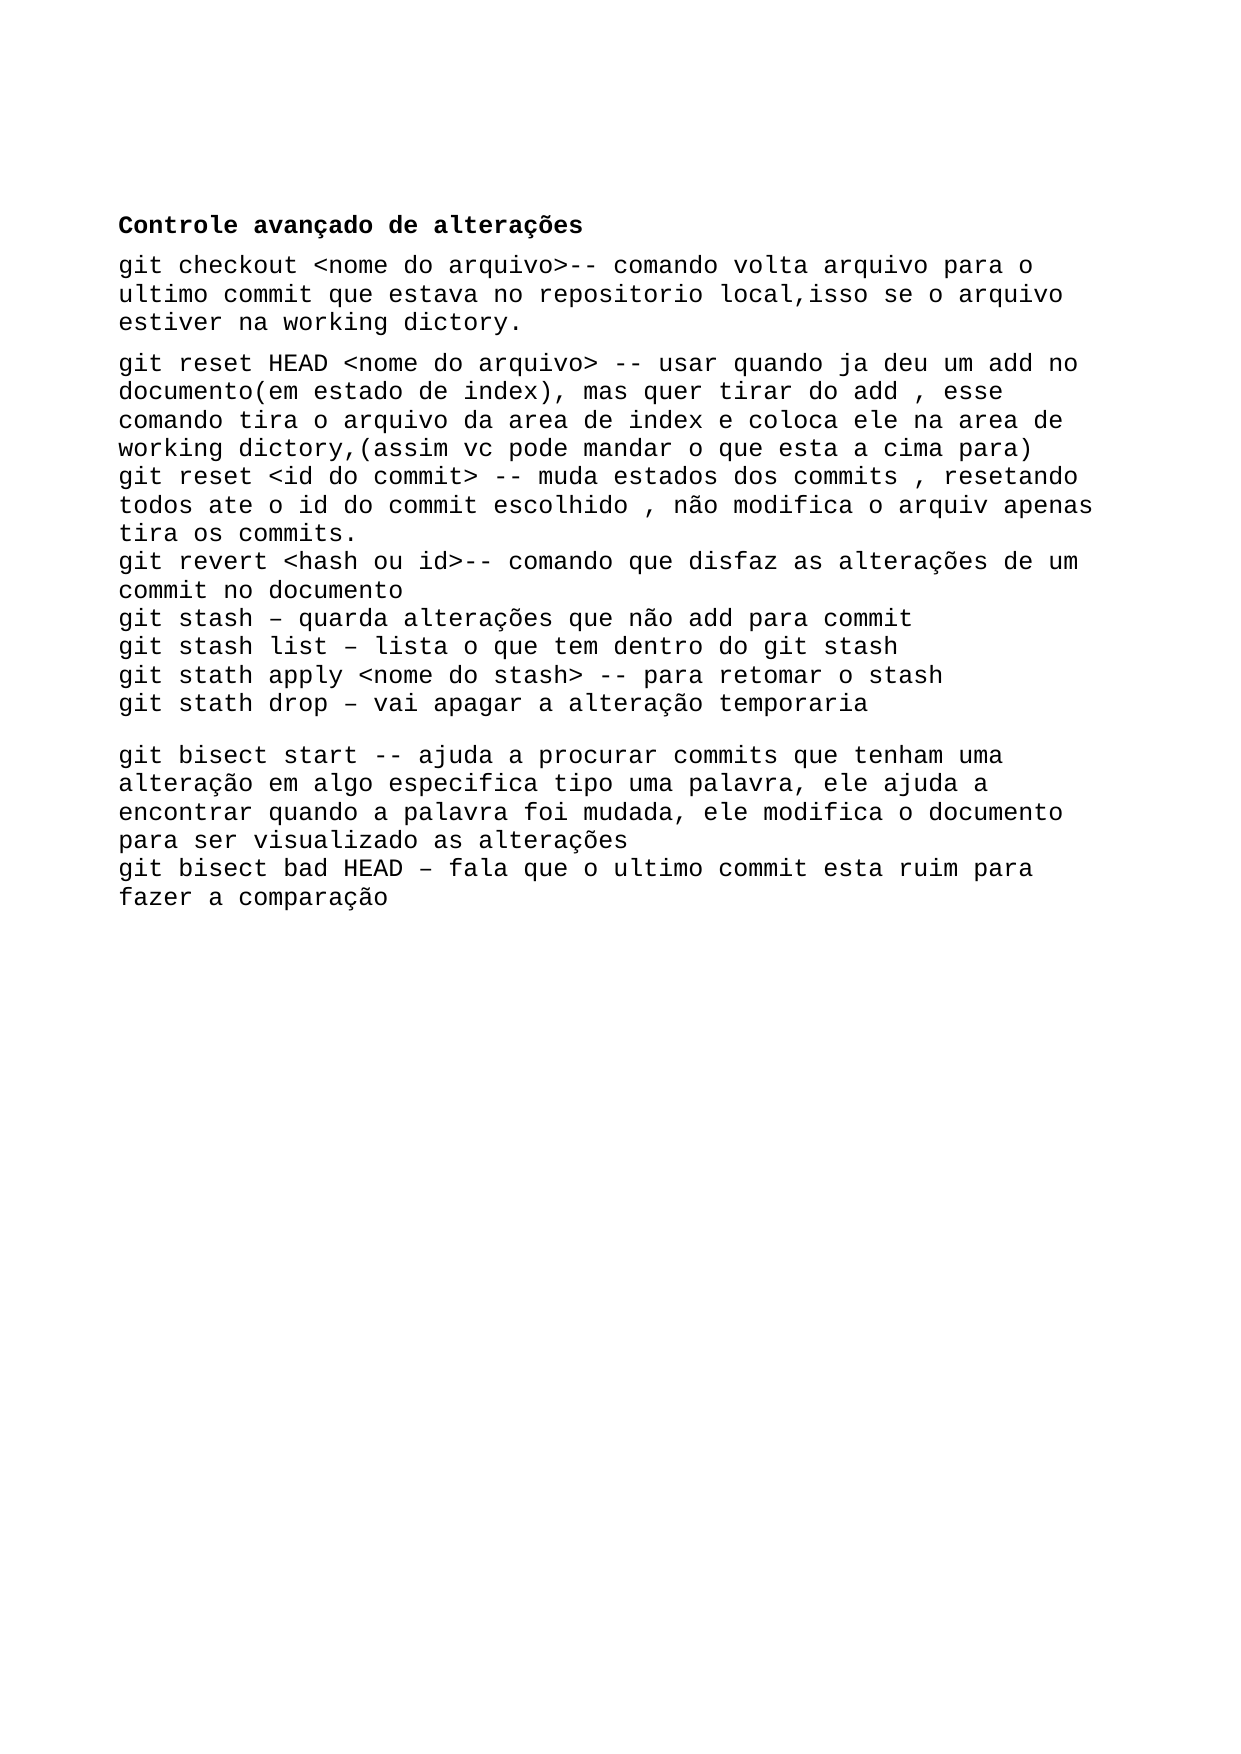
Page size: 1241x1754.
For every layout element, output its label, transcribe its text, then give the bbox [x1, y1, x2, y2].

text git stash – quarda alterações que não add para commit [118, 606, 1122, 634]
text git stath apply <nome do stash> -- para retomar o stash [118, 662, 1122, 691]
text git revert <hash ou id>-- comando que disfaz as alterações de um commit no documento [118, 549, 1122, 606]
text git stath drop – vai apagar a alteração temporaria [118, 691, 1122, 719]
text git checkout <nome do arquivo>-- comando volta arquivo para o ultimo commit que estava no repositorio local,isso se o arquivo estiver na working dictory. [118, 253, 1122, 338]
text git stash list – lista o que tem dentro do git stash [118, 634, 1122, 662]
text git reset HEAD <nome do arquivo> -- usar quando ja deu um add no documento(em estado de index), mas quer tirar do add , esse comando tira o arquivo da area de index e coloca ele na area de working dictory,(assim vc pode mandar o que esta a cima para) [118, 351, 1122, 464]
text git reset <id do commit> -- muda estados dos commits , resetando todos ate o id do commit escolhido , não modifica o arquiv apenas tira os commits. [118, 464, 1122, 549]
text git bisect bad HEAD – fala que o ultimo commit esta ruim para fazer a comparação [118, 856, 1122, 913]
text git bisect start -- ajuda a procurar commits que tenham uma alteração em algo especifica tipo uma palavra, ele ajuda a encontrar quando a palavra foi mudada, ele modifica o documento para ser visualizado as alterações [118, 743, 1122, 856]
subtitle Controle avançado de alterações [118, 212, 1122, 241]
